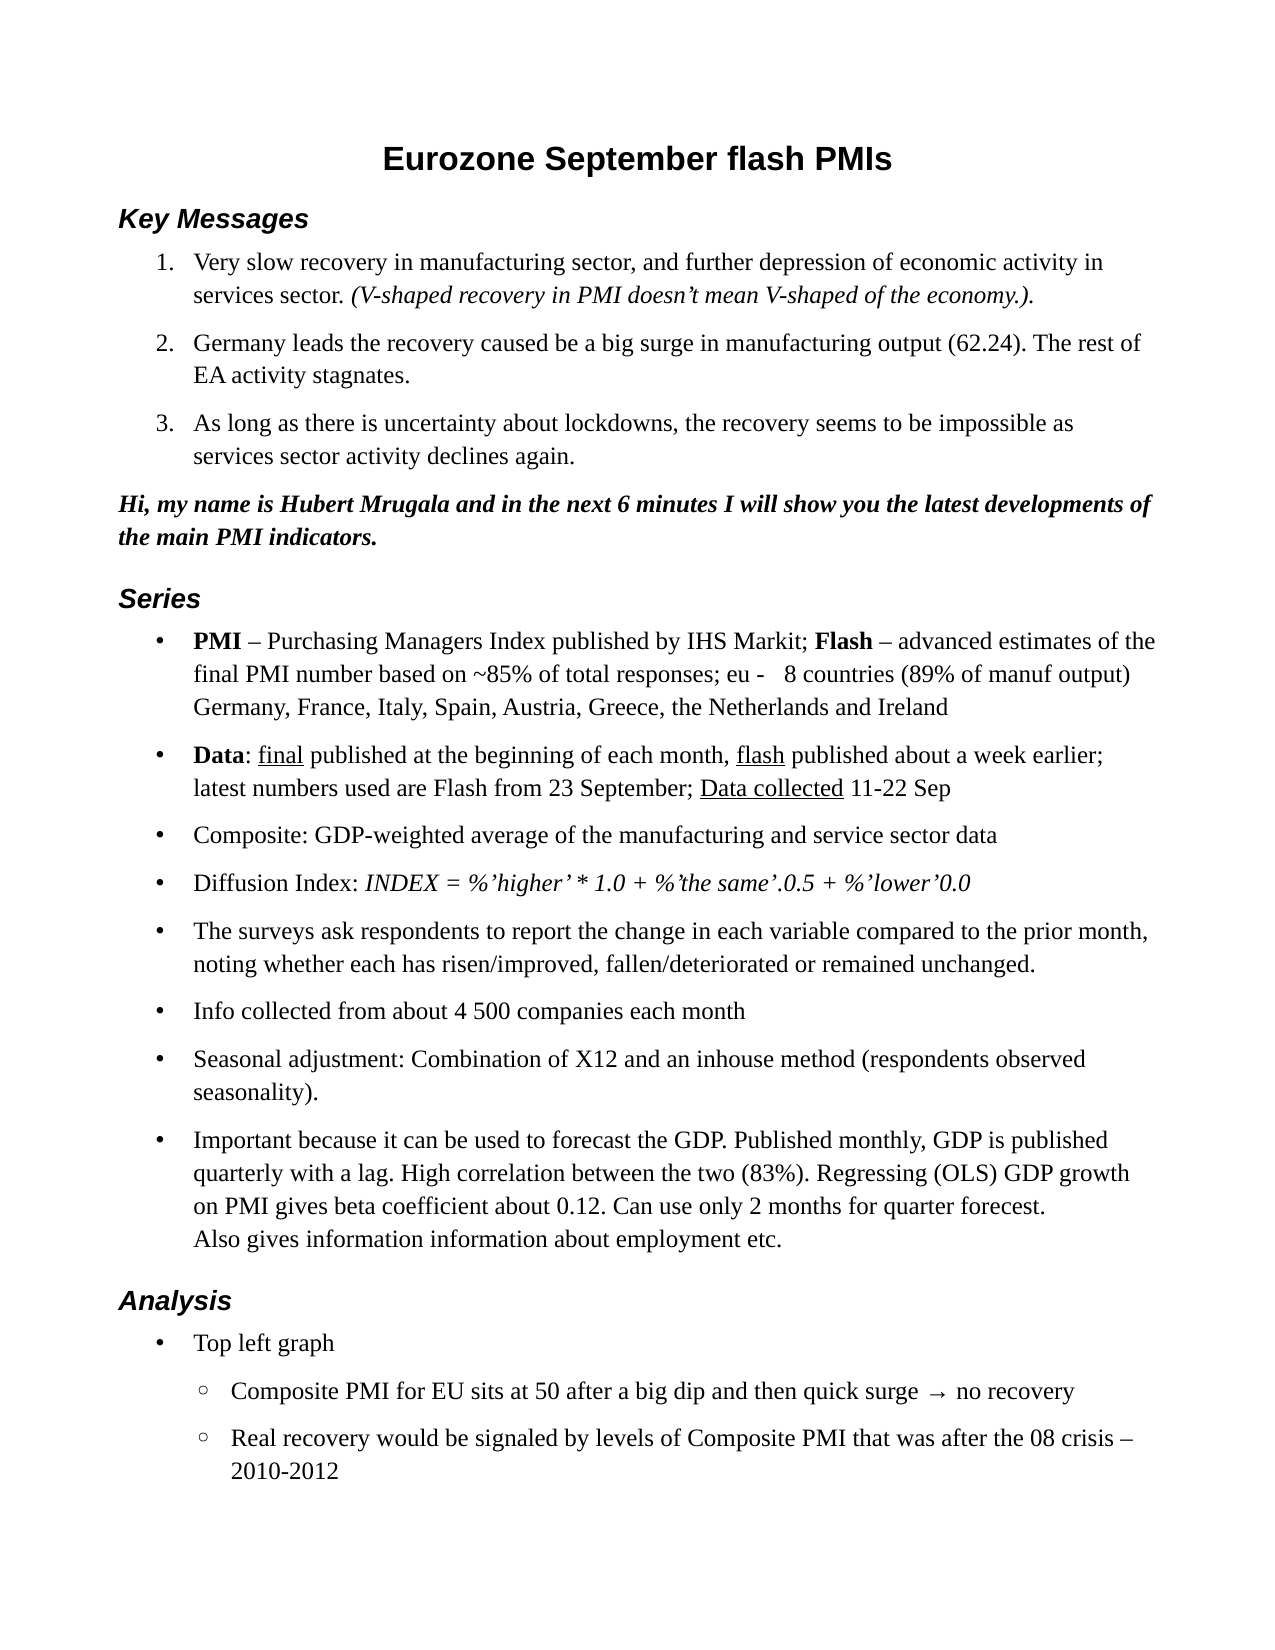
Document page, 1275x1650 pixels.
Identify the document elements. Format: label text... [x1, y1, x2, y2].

list Germany leads the recovery caused be a big surge in manufacturing output (62.24). The rest of EA activity stagnates. [156, 328, 1157, 389]
list Important because it can be used to forecast the GDP. Published monthly, GDP is published quarterly with a lag. High correlation between the two (83%). Regressing (OLS) GDP growth on PMI gives beta coefficient about 0.12. Can use only 2 months for quarter forecest. Also gives information information about employment etc. [156, 1125, 1157, 1252]
list Very slow recovery in manufacturing sector, and further depression of economic activity in services sector. (V-shaped recovery in PMI doesn’t mean V-shaped of the economy.). [156, 247, 1157, 309]
subtitle Eurozone September flash PMIs [118, 139, 1157, 178]
subtitle Analysis [118, 1284, 1157, 1316]
list Data: final published at the beginning of each month, flash published about a week earlier; latest numbers used are Flash from 23 September; Data collected 11-22 Sep [156, 740, 1157, 802]
list Info collected from about 4 500 companies each month [156, 996, 1157, 1025]
text Hi, my name is Hubert Mrugala and in the next 6 minutes I will show you the latest developments of the main PMI indicators. [118, 489, 1157, 551]
list Top left graph [156, 1328, 1157, 1357]
list PMI – Purchasing Managers Index published by IHS Markit; Flash – advanced estimates of the final PMI number based on ~85% of total responses; eu - 8 countries (89% of manuf output) Germany, France, Italy, Spain, Austria, Greece, the Netherlands and Ireland [156, 626, 1157, 721]
list Diffusion Index: INDEX = %’higher’ * 1.0 + %’the same’.0.5 + %’lower’0.0 [156, 868, 1157, 897]
subtitle Key Messages [118, 203, 1157, 234]
list The surveys ask respondents to report the change in each variable compared to the prior month, noting whether each has risen/improved, fallen/deteriorated or remained unchanged. [156, 916, 1157, 978]
list As long as there is uncertainty about lockdowns, the recovery seems to be impossible as services sector activity declines again. [156, 408, 1157, 470]
subtitle Series [118, 582, 1157, 614]
list Composite: GDP-weighted average of the manufacturing and service sector data [156, 821, 1157, 849]
list Real recovery would be signaled by levels of Composite PMI that was after the 08 crisis – 2010-2012 [193, 1423, 1157, 1485]
list Seasonal adjustment: Combination of X12 and an inhouse method (respondents observed seasonality). [156, 1044, 1157, 1106]
list Composite PMI for EU sits at 50 after a big dip and then quick surge → no recovery [193, 1376, 1157, 1404]
